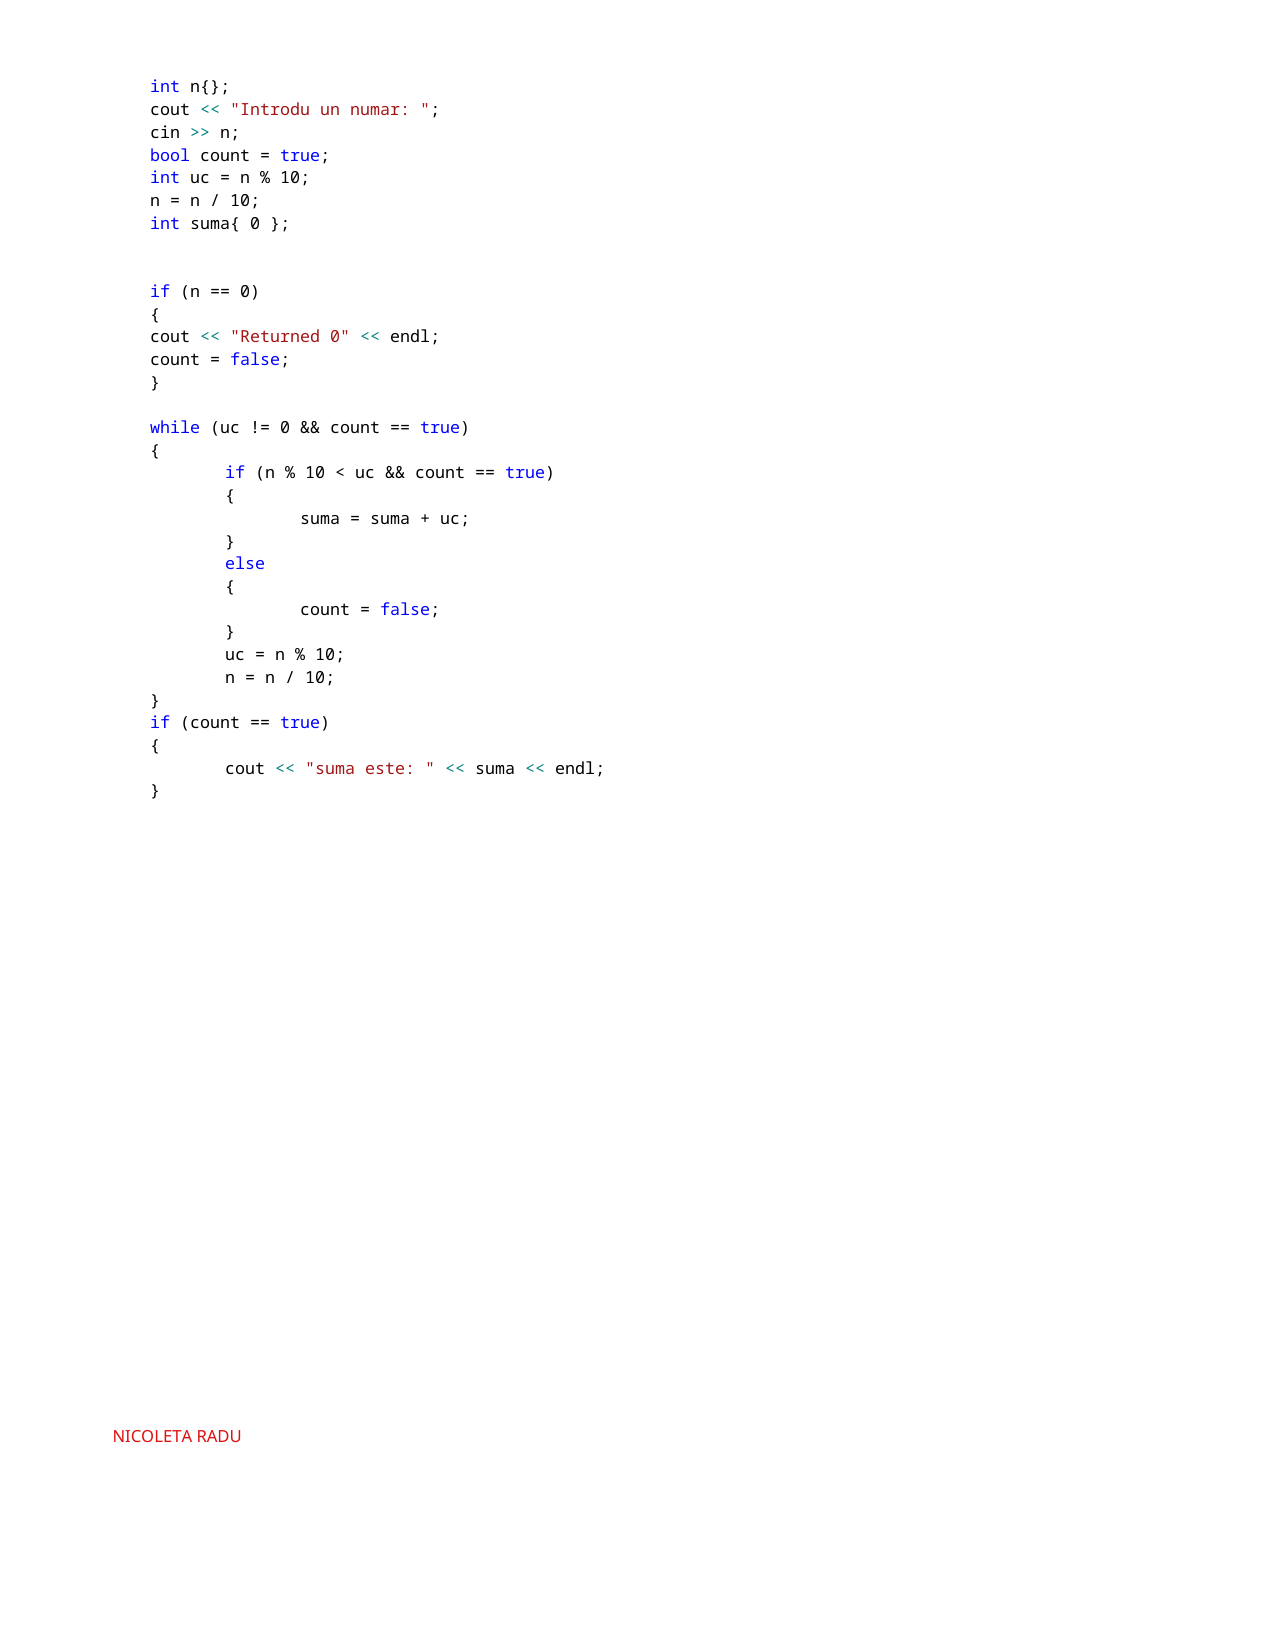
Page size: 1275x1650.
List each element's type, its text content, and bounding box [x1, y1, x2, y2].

text { [75, 438, 1200, 461]
text int suma{ 0 }; [75, 211, 1200, 234]
text uc = n % 10; [75, 643, 1200, 665]
text { [75, 302, 1200, 325]
text } [75, 620, 1200, 643]
text count = false; [75, 597, 1200, 620]
text int n{}; [75, 75, 1200, 98]
text suma = suma + uc; [75, 506, 1200, 529]
text cout << "Introdu un numar: "; [75, 98, 1200, 120]
text } [75, 529, 1200, 552]
text { [75, 733, 1200, 756]
text while (uc != 0 && count == true) [75, 416, 1200, 438]
text n = n / 10; [75, 665, 1200, 688]
text } [75, 779, 1200, 802]
text cout << "suma este: " << suma << endl; [75, 756, 1200, 779]
text if (n == 0) [75, 279, 1200, 302]
text } [75, 370, 1200, 393]
text count = false; [75, 347, 1200, 370]
text else [75, 552, 1200, 574]
text { [75, 574, 1200, 597]
text if (n % 10 < uc && count == true) [75, 461, 1200, 484]
text cout << "Returned 0" << endl; [75, 325, 1200, 347]
text if (count == true) [75, 711, 1200, 733]
text int uc = n % 10; [75, 166, 1200, 188]
text { [75, 484, 1200, 506]
text cin >> n; [75, 120, 1200, 143]
text bool count = true; [75, 143, 1200, 166]
text n = n / 10; [75, 188, 1200, 211]
text } [75, 688, 1200, 711]
